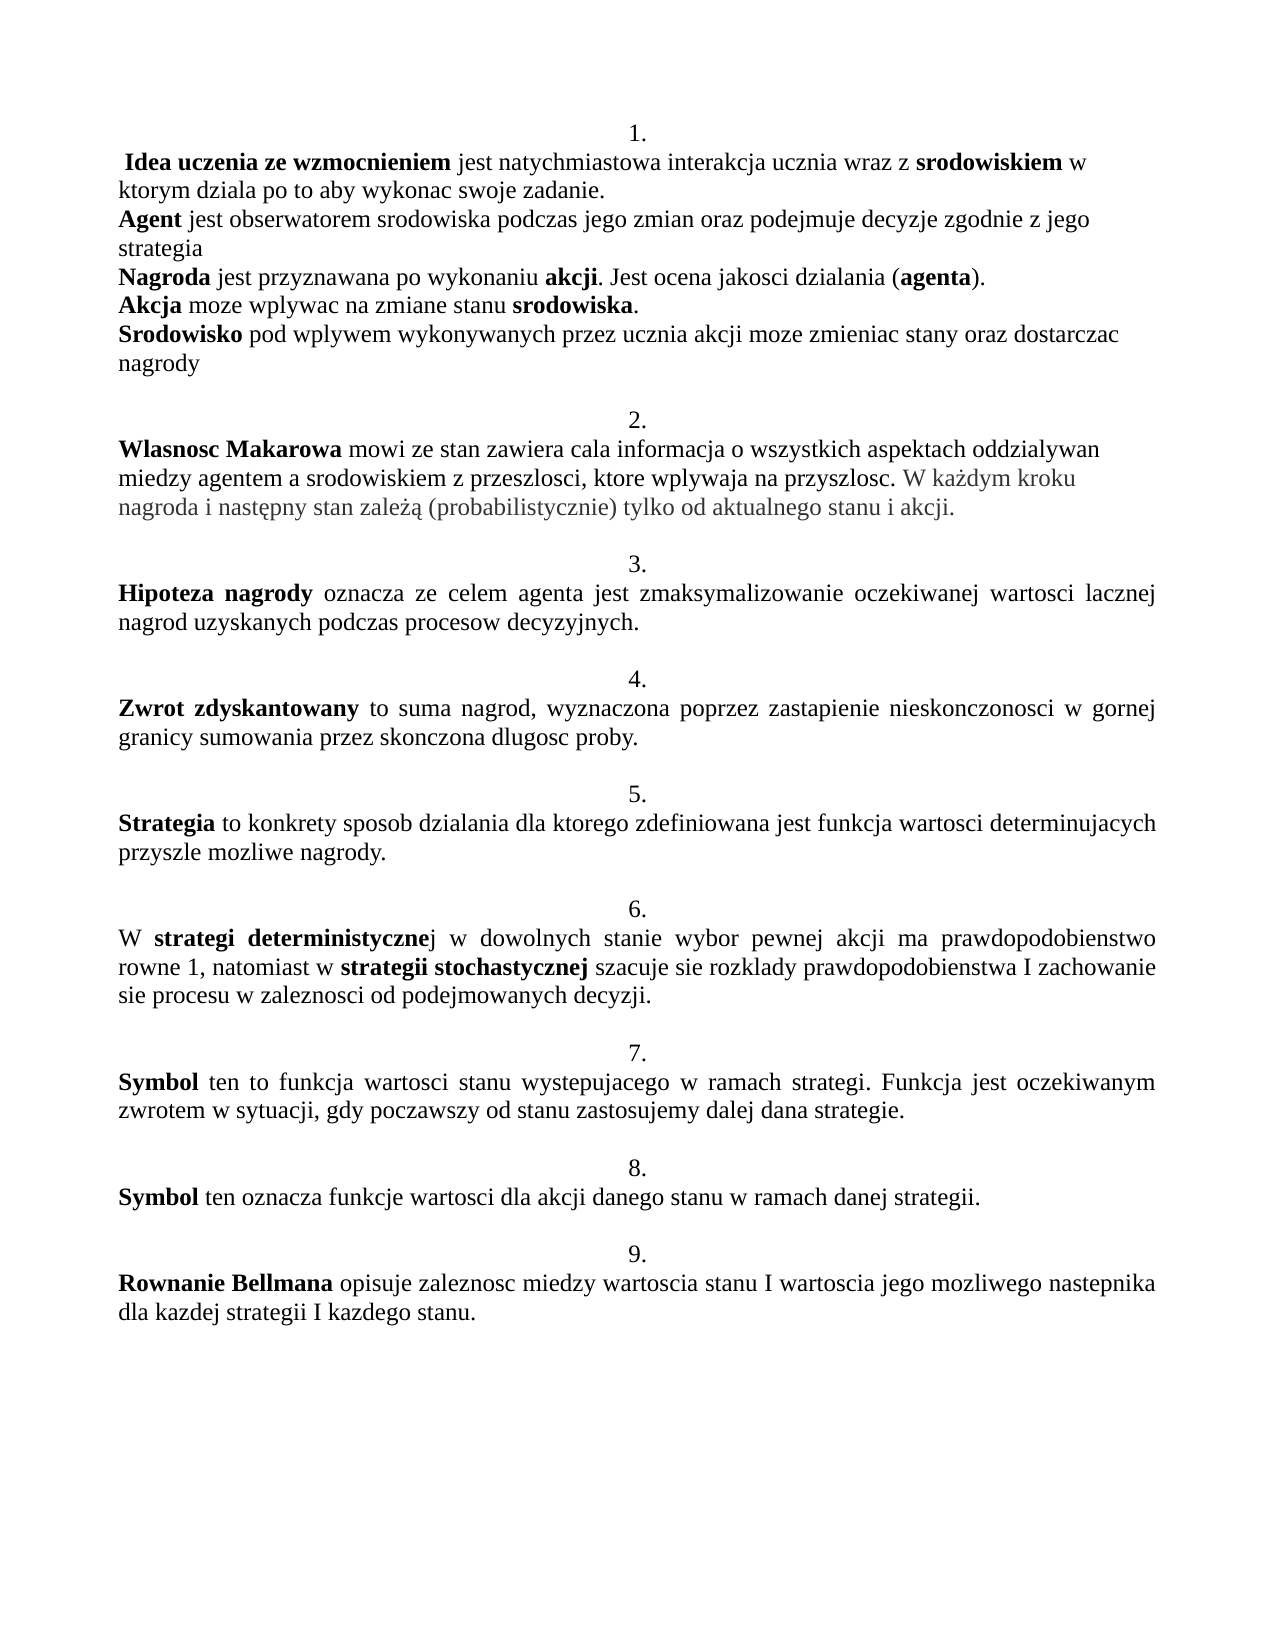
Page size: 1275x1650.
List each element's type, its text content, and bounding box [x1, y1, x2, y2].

text 9. [118, 1239, 1157, 1268]
text Agent jest obserwatorem srodowiska podczas jego zmian oraz podejmuje decyzje zgodnie z jego strategia [118, 204, 1157, 262]
text Akcja moze wplywac na zmiane stanu srodowiska. [118, 291, 1157, 319]
text Hipoteza nagrody oznacza ze celem agenta jest zmaksymalizowanie oczekiwanej wartosci lacznej nagrod uzyskanych podczas procesow decyzyjnych. [118, 578, 1157, 636]
text Wlasnosc Makarowa mowi ze stan zawiera cala informacja o wszystkich aspektach oddzialywan miedzy agentem a srodowiskiem z przeszlosci, ktore wplywaja na przyszlosc. W każdym kroku nagroda i następny stan zależą (probabilistycznie) tylko od aktualnego stanu i akcji. [118, 434, 1157, 521]
text Srodowisko pod wplywem wykonywanych przez ucznia akcji moze zmieniac stany oraz dostarczac nagrody [118, 319, 1157, 377]
text Strategia to konkrety sposob dzialania dla ktorego zdefiniowana jest funkcja wartosci determinujacych przyszle mozliwe nagrody. [118, 808, 1157, 866]
text Zwrot zdyskantowany to suma nagrod, wyznaczona poprzez zastapienie nieskonczonosci w gornej granicy sumowania przez skonczona dlugosc proby. [118, 693, 1157, 751]
text 7. [118, 1038, 1157, 1067]
text Rownanie Bellmana opisuje zaleznosc miedzy wartoscia stanu I wartoscia jego mozliwego nastepnika dla kazdej strategii I kazdego stanu. [118, 1268, 1157, 1326]
text 4. [118, 664, 1157, 693]
text Symbol ten to funkcja wartosci stanu wystepujacego w ramach strategi. Funkcja jest oczekiwanym zwrotem w sytuacji, gdy poczawszy od stanu zastosujemy dalej dana strategie. [118, 1067, 1157, 1124]
text 3. [118, 549, 1157, 578]
text Nagroda jest przyznawana po wykonaniu akcji. Jest ocena jakosci dzialania (agenta). [118, 262, 1157, 291]
text 2. [118, 406, 1157, 434]
text 5. [118, 779, 1157, 808]
text 6. [118, 894, 1157, 923]
text Symbol ten oznacza funkcje wartosci dla akcji danego stanu w ramach danej strategii. [118, 1182, 1157, 1211]
text 8. [118, 1153, 1157, 1182]
text Idea uczenia ze wzmocnieniem jest natychmiastowa interakcja ucznia wraz z srodowiskiem w ktorym dziala po to aby wykonac swoje zadanie. [118, 147, 1157, 204]
text W strategi deterministycznej w dowolnych stanie wybor pewnej akcji ma prawdopodobienstwo rowne 1, natomiast w strategii stochastycznej szacuje sie rozklady prawdopodobienstwa I zachowanie sie procesu w zaleznosci od podejmowanych decyzji. [118, 923, 1157, 1009]
text 1. [118, 118, 1157, 147]
